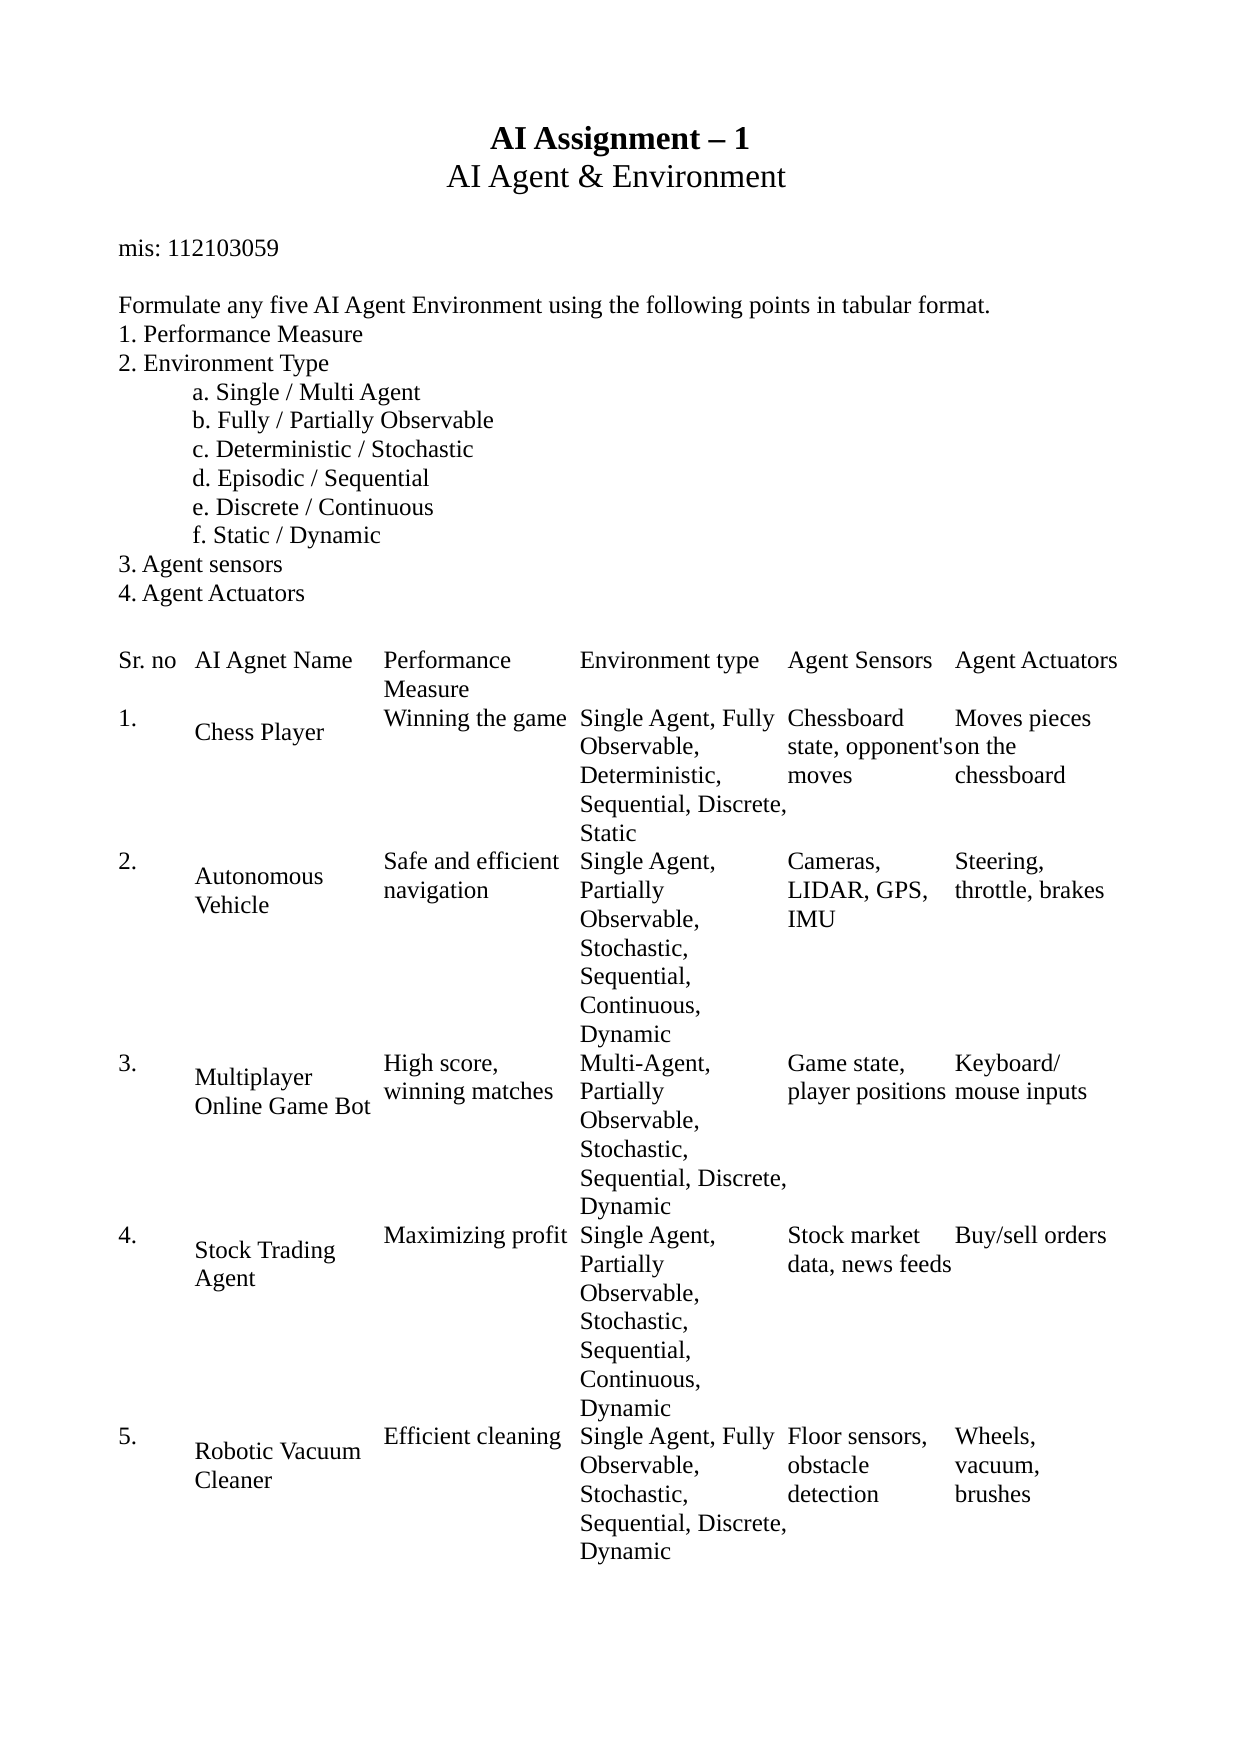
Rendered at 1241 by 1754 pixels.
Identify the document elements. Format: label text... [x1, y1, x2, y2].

table_cell Winning the game [383, 703, 579, 846]
table_header Agent Actuators [955, 645, 1122, 703]
table_cell Buy/sell orders [955, 1220, 1122, 1421]
table_cell Stock market data, news feeds [787, 1220, 954, 1421]
table_cell Multi-Agent, Partially Observable, Stochastic, Sequential, Discrete, Dynamic [580, 1048, 787, 1220]
table_cell Autonomous Vehicle [194, 846, 383, 1048]
text 4. Agent Actuators [118, 578, 1122, 607]
table_cell 2. [118, 846, 194, 1048]
text AI Agent & Environment [118, 156, 1122, 195]
table_cell Steering, throttle, brakes [955, 846, 1122, 1048]
table_cell Single Agent, Partially Observable, Stochastic, Sequential, Continuous, Dynamic [580, 846, 787, 1048]
text 1. Performance Measure [118, 319, 1122, 348]
table_cell 1. [118, 703, 194, 846]
table_header AI Agnet Name [194, 645, 383, 703]
table_cell Robotic Vacuum Cleaner [194, 1421, 383, 1565]
table_cell 5. [118, 1421, 194, 1565]
table_cell Single Agent, Fully Observable, Stochastic, Sequential, Discrete, Dynamic [580, 1421, 787, 1565]
text e. Discrete / Continuous [118, 492, 1122, 521]
text Formulate any five AI Agent Environment using the following points in tabular format. [118, 291, 1122, 319]
text AI Assignment – 1 [118, 118, 1122, 156]
table_cell Chess Player [194, 703, 383, 846]
table_header Agent Sensors [787, 645, 954, 703]
table_cell Floor sensors, obstacle detection [787, 1421, 954, 1565]
table_cell Multiplayer Online Game Bot [194, 1048, 383, 1220]
text a. Single / Multi Agent [118, 377, 1122, 406]
table_cell Keyboard/mouse inputs [955, 1048, 1122, 1220]
table_cell Single Agent, Fully Observable, Deterministic, Sequential, Discrete, Static [580, 703, 787, 846]
text 3. Agent sensors [118, 549, 1122, 578]
table_cell Single Agent, Partially Observable, Stochastic, Sequential, Continuous, Dynamic [580, 1220, 787, 1421]
table_cell Chessboard state, opponent's moves [787, 703, 954, 846]
text b. Fully / Partially Observable [118, 406, 1122, 434]
table_cell 3. [118, 1048, 194, 1220]
table_cell Moves pieces on the chessboard [955, 703, 1122, 846]
table_cell Safe and efficient navigation [383, 846, 579, 1048]
table_header Environment type [580, 645, 787, 703]
text mis: 112103059 [118, 233, 1122, 262]
text d. Episodic / Sequential [118, 463, 1122, 492]
text 2. Environment Type [118, 348, 1122, 377]
table_cell Wheels, vacuum, brushes [955, 1421, 1122, 1565]
table_cell Stock Trading Agent [194, 1220, 383, 1421]
text c. Deterministic / Stochastic [118, 434, 1122, 463]
table_cell Efficient cleaning [383, 1421, 579, 1565]
table_header Sr. no [118, 645, 194, 703]
table_cell Game state, player positions [787, 1048, 954, 1220]
table_cell Maximizing profit [383, 1220, 579, 1421]
table_cell 4. [118, 1220, 194, 1421]
table_header Performance Measure [383, 645, 579, 703]
text f. Static / Dynamic [118, 521, 1122, 549]
table_cell High score, winning matches [383, 1048, 579, 1220]
table_cell Cameras, LIDAR, GPS, IMU [787, 846, 954, 1048]
